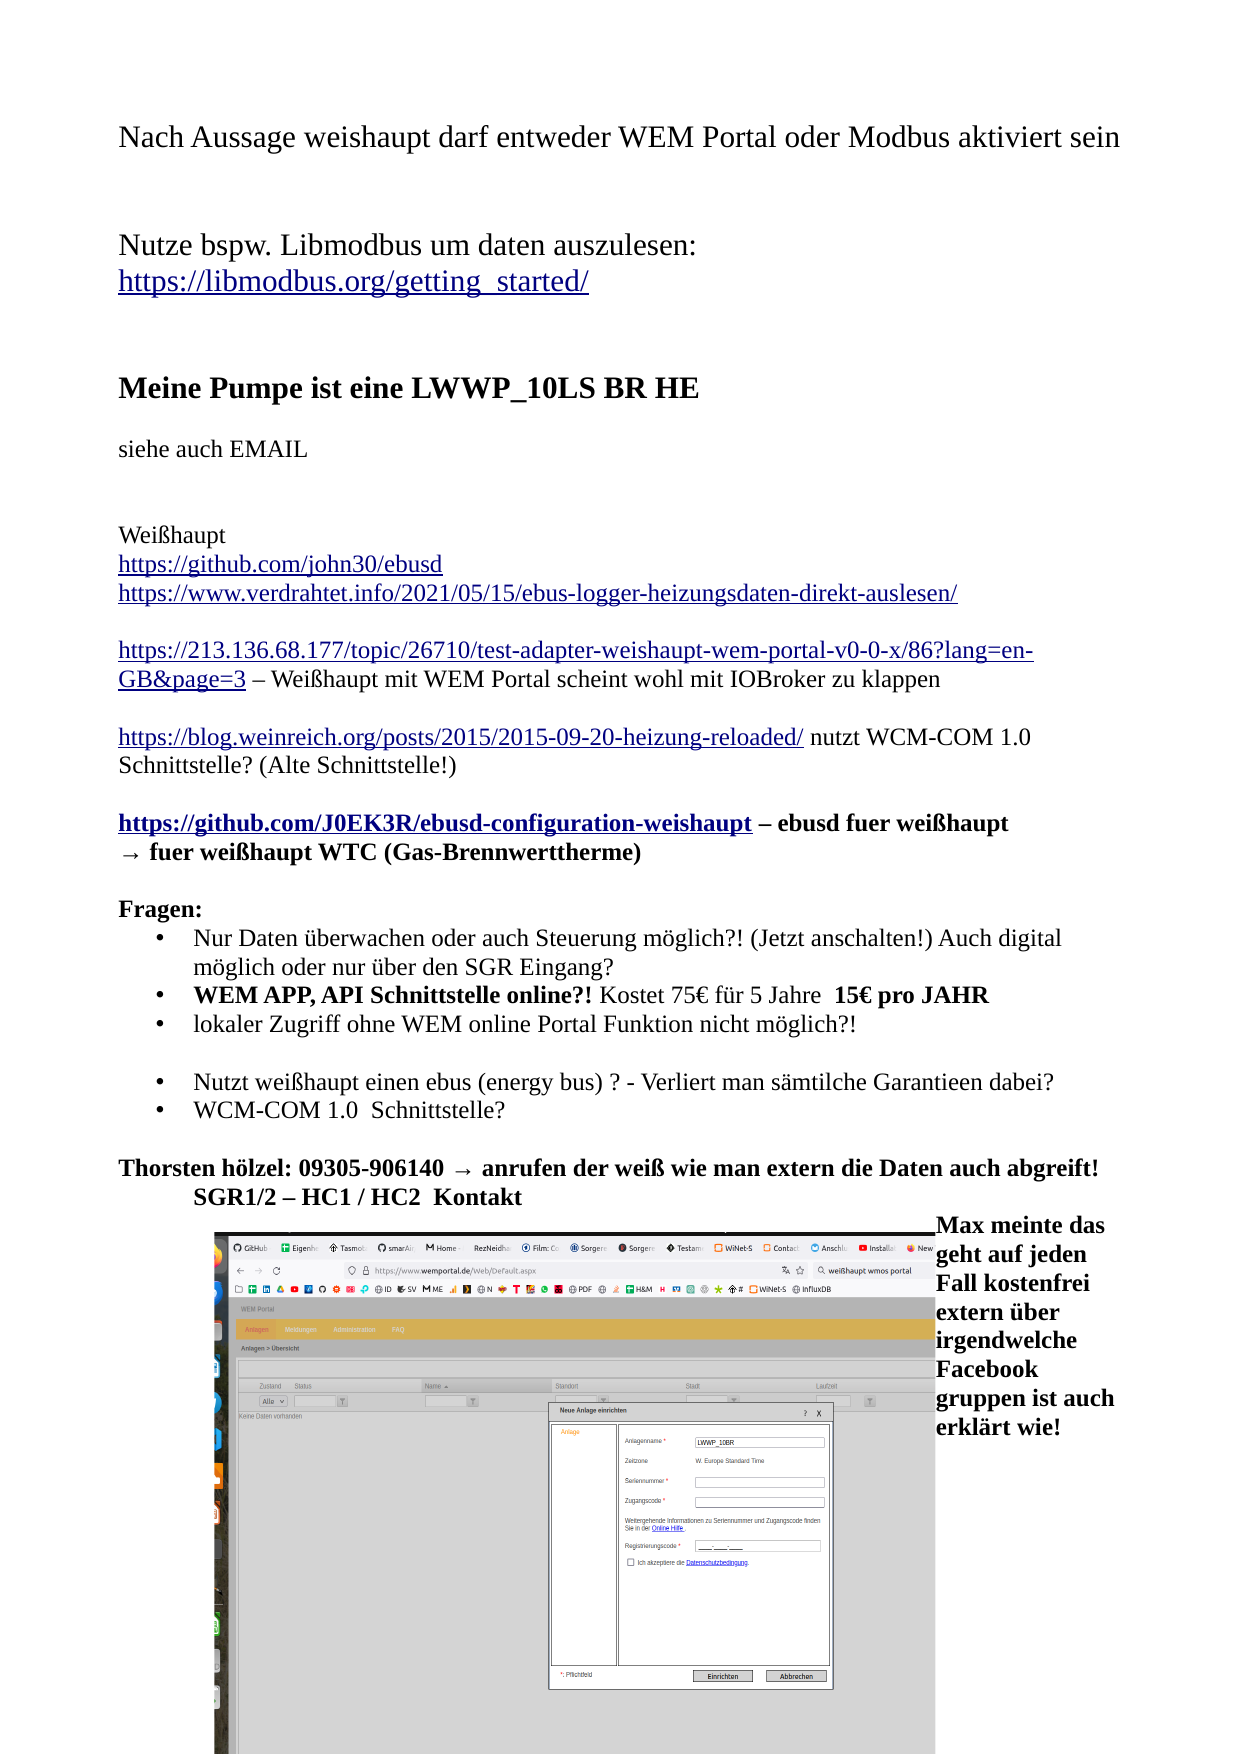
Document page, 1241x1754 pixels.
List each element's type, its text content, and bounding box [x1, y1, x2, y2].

text Meine Pumpe ist eine LWWP_10LS BR HE [118, 370, 1122, 406]
text Max meinte das geht auf jeden Fall kostenfrei extern über irgendwelche Facebook gruppen ist auch erklärt wie! [118, 1211, 1122, 1441]
list SGR1/2 – HC1 / HC2 Kontakt [156, 1182, 1122, 1211]
text Weißhaupt [118, 521, 1122, 549]
text → fuer weißhaupt WTC (Gas-Brennwerttherme) [118, 837, 1122, 866]
list Nutzt weißhaupt einen ebus (energy bus) ? - Verliert man sämtilche Garantieen dabei? [156, 1067, 1122, 1096]
picture [214, 1232, 936, 1754]
text https://libmodbus.org/getting_started/ [118, 262, 1122, 298]
list lokaler Zugriff ohne WEM online Portal Funktion nicht möglich?! [156, 1009, 1122, 1038]
list WCM-COM 1.0 Schnittstelle? [156, 1096, 1122, 1124]
text https://213.136.68.177/topic/26710/test-adapter-weishaupt-wem-portal-v0-0-x/86?lang=en-GB&page=3 – Weißhaupt mit WEM Portal scheint wohl mit IOBroker zu klappen [118, 636, 1122, 693]
text https://blog.weinreich.org/posts/2015/2015-09-20-heizung-reloaded/ nutzt WCM-COM 1.0 Schnittstelle? (Alte Schnittstelle!) [118, 722, 1122, 779]
text https://github.com/john30/ebusd [118, 549, 1122, 578]
text https://www.verdrahtet.info/2021/05/15/ebus-logger-heizungsdaten-direkt-auslesen/ [118, 578, 1122, 607]
text https://github.com/J0EK3R/ebusd-configuration-weishaupt – ebusd fuer weißhaupt [118, 808, 1122, 837]
text siehe auch EMAIL [118, 434, 1122, 463]
list WEM APP, API Schnittstelle online?! Kostet 75€ für 5 Jahre 15€ pro JAHR [156, 981, 1122, 1009]
list Nur Daten überwachen oder auch Steuerung möglich?! (Jetzt anschalten!) Auch digital möglich oder nur über den SGR Eingang? [156, 923, 1122, 981]
text Thorsten hölzel: 09305-906140 → anrufen der weiß wie man extern die Daten auch abgreift! [118, 1153, 1122, 1182]
text Fragen: [118, 894, 1122, 923]
text Nutze bspw. Libmodbus um daten auszulesen: [118, 226, 1122, 262]
text Nach Aussage weishaupt darf entweder WEM Portal oder Modbus aktiviert sein [118, 118, 1122, 154]
